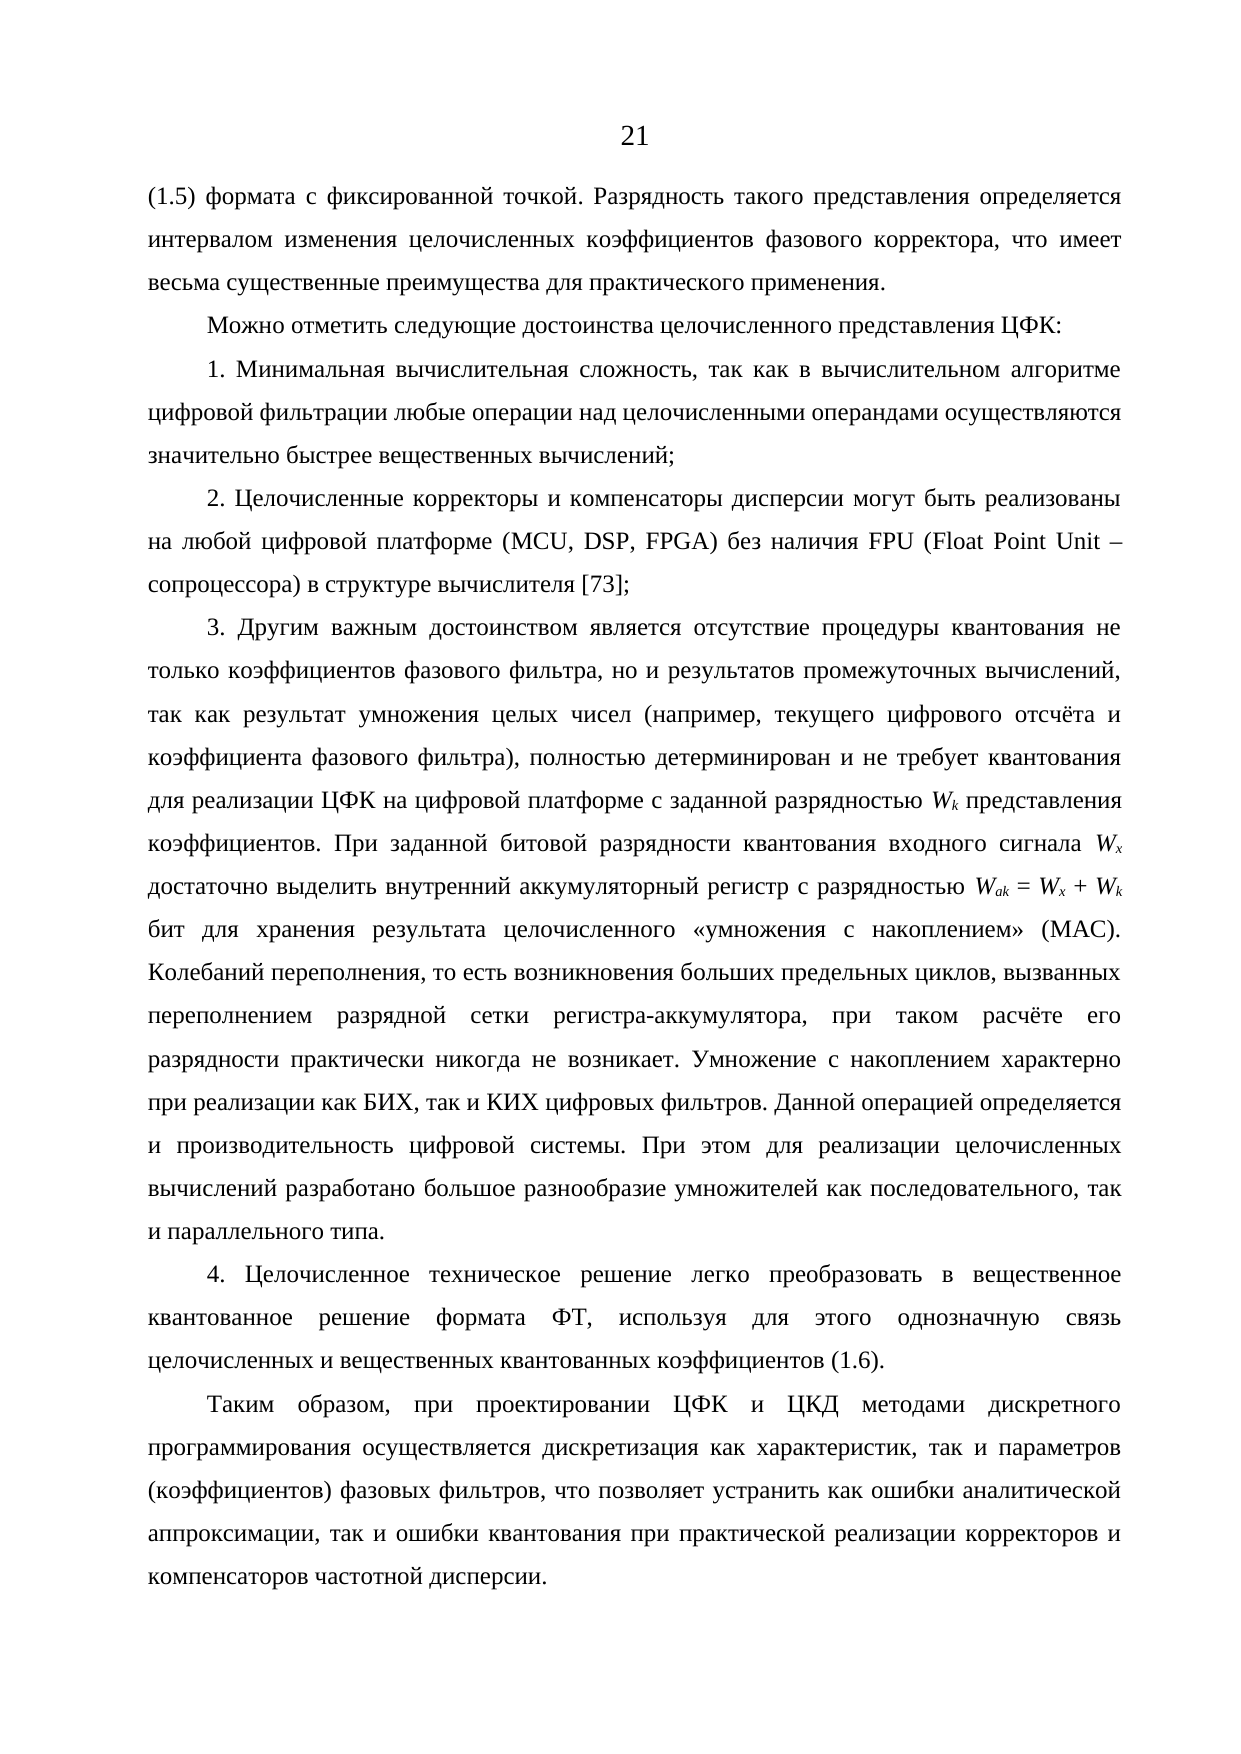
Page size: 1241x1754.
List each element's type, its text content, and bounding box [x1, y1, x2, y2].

text Таким образом, при проектировании ЦФК и ЦКД методами дискретного программирования осуществляется дискретизация как характеристик, так и параметров (коэффициентов) фазовых фильтров, что позволяет устранить как ошибки аналитической аппроксимации, так и ошибки квантования при практической реализации корректоров и компенсаторов частотной дисперсии. [148, 1389, 1122, 1590]
text 1. Минимальная вычислительная сложность, так как в вычислительном алгоритме цифровой фильтрации любые операции над целочисленными операндами осуществляются значительно быстрее вещественных вычислений; [148, 354, 1122, 469]
text 2. Целочисленные корректоры и компенсаторы дисперсии могут быть реализованы на любой цифровой платформе (MCU, DSP, FPGA) без наличия FPU (Float Point Unit –сопроцессора) в структуре вычислителя [73]; [148, 483, 1122, 598]
text 4. Целочисленное техническое решение легко преобразовать в вещественное квантованное решение формата ФТ, используя для этого однозначную связь целочисленных и вещественных квантованных коэффициентов (1.6). [148, 1259, 1122, 1374]
text (1.5) формата с фиксированной точкой. Разрядность такого представления определяется интервалом изменения целочисленных коэффициентов фазового корректора, что имеет весьма существенные преимущества для практического применения. [148, 181, 1122, 296]
text 3. Другим важным достоинством является отсутствие процедуры квантования не только коэффициентов фазового фильтра, но и результатов промежуточных вычислений, так как результат умножения целых чисел (например, текущего цифрового отсчёта и коэффициента фазового фильтра), полностью детерминирован и не требует квантования для реализации ЦФК на цифровой платформе с заданной разрядностью Wk представления коэффициентов. При заданной битовой разрядности квантования входного сигнала Wx достаточно выделить внутренний аккумуляторный регистр с разрядностью Wak = Wx + Wk бит для хранения результата целочисленного «умножения с накоплением» (МАС). Колебаний переполнения, то есть возникновения больших предельных циклов, вызванных переполнением разрядной сетки регистра-аккумулятора, при таком расчёте его разрядности практически никогда не возникает. Умножение с накоплением характерно при реализации как БИХ, так и КИХ цифровых фильтров. Данной операцией определяется и производительность цифровой системы. При этом для реализации целочисленных вычислений разработано большое разнообразие умножителей как последовательного, так и параллельного типа. [148, 612, 1122, 1245]
text Можно отметить следующие достоинства целочисленного представления ЦФК: [148, 311, 1122, 339]
